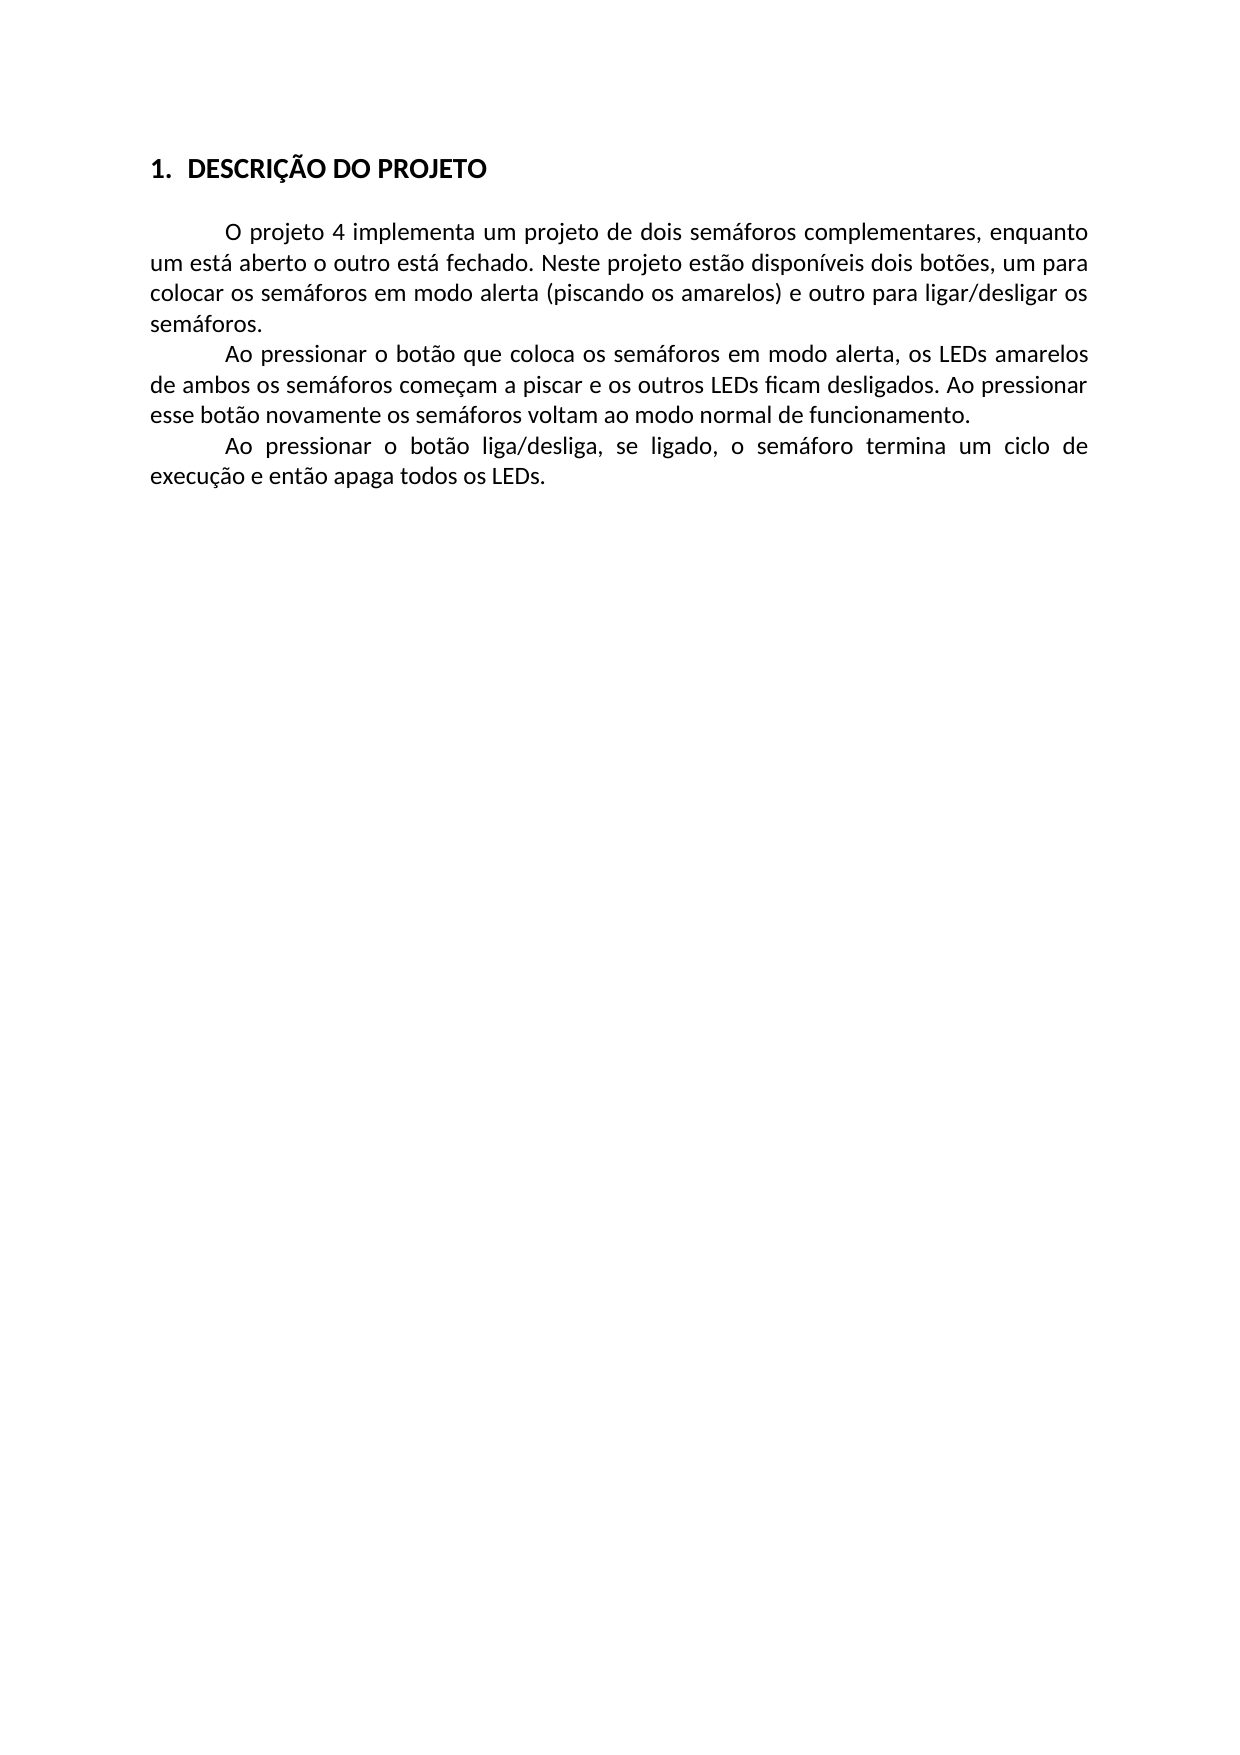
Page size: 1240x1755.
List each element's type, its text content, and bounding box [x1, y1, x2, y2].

text Ao pressionar o botão que coloca os semáforos em modo alerta, os LEDs amarelos de ambos os semáforos começam a piscar e os outros LEDs ficam desligados. Ao pressionar esse botão novamente os semáforos voltam ao modo normal de funcionamento. [150, 338, 1089, 430]
text O projeto 4 implementa um projeto de dois semáforos complementares, enquanto um está aberto o outro está fechado. Neste projeto estão disponíveis dois botões, um para colocar os semáforos em modo alerta (piscando os amarelos) e outro para ligar/desligar os semáforos. [150, 216, 1089, 338]
text Ao pressionar o botão liga/desliga, se ligado, o semáforo termina um ciclo de execução e então apaga todos os LEDs. [150, 430, 1089, 491]
subtitle Descrição DO PROJETO [150, 150, 1089, 186]
